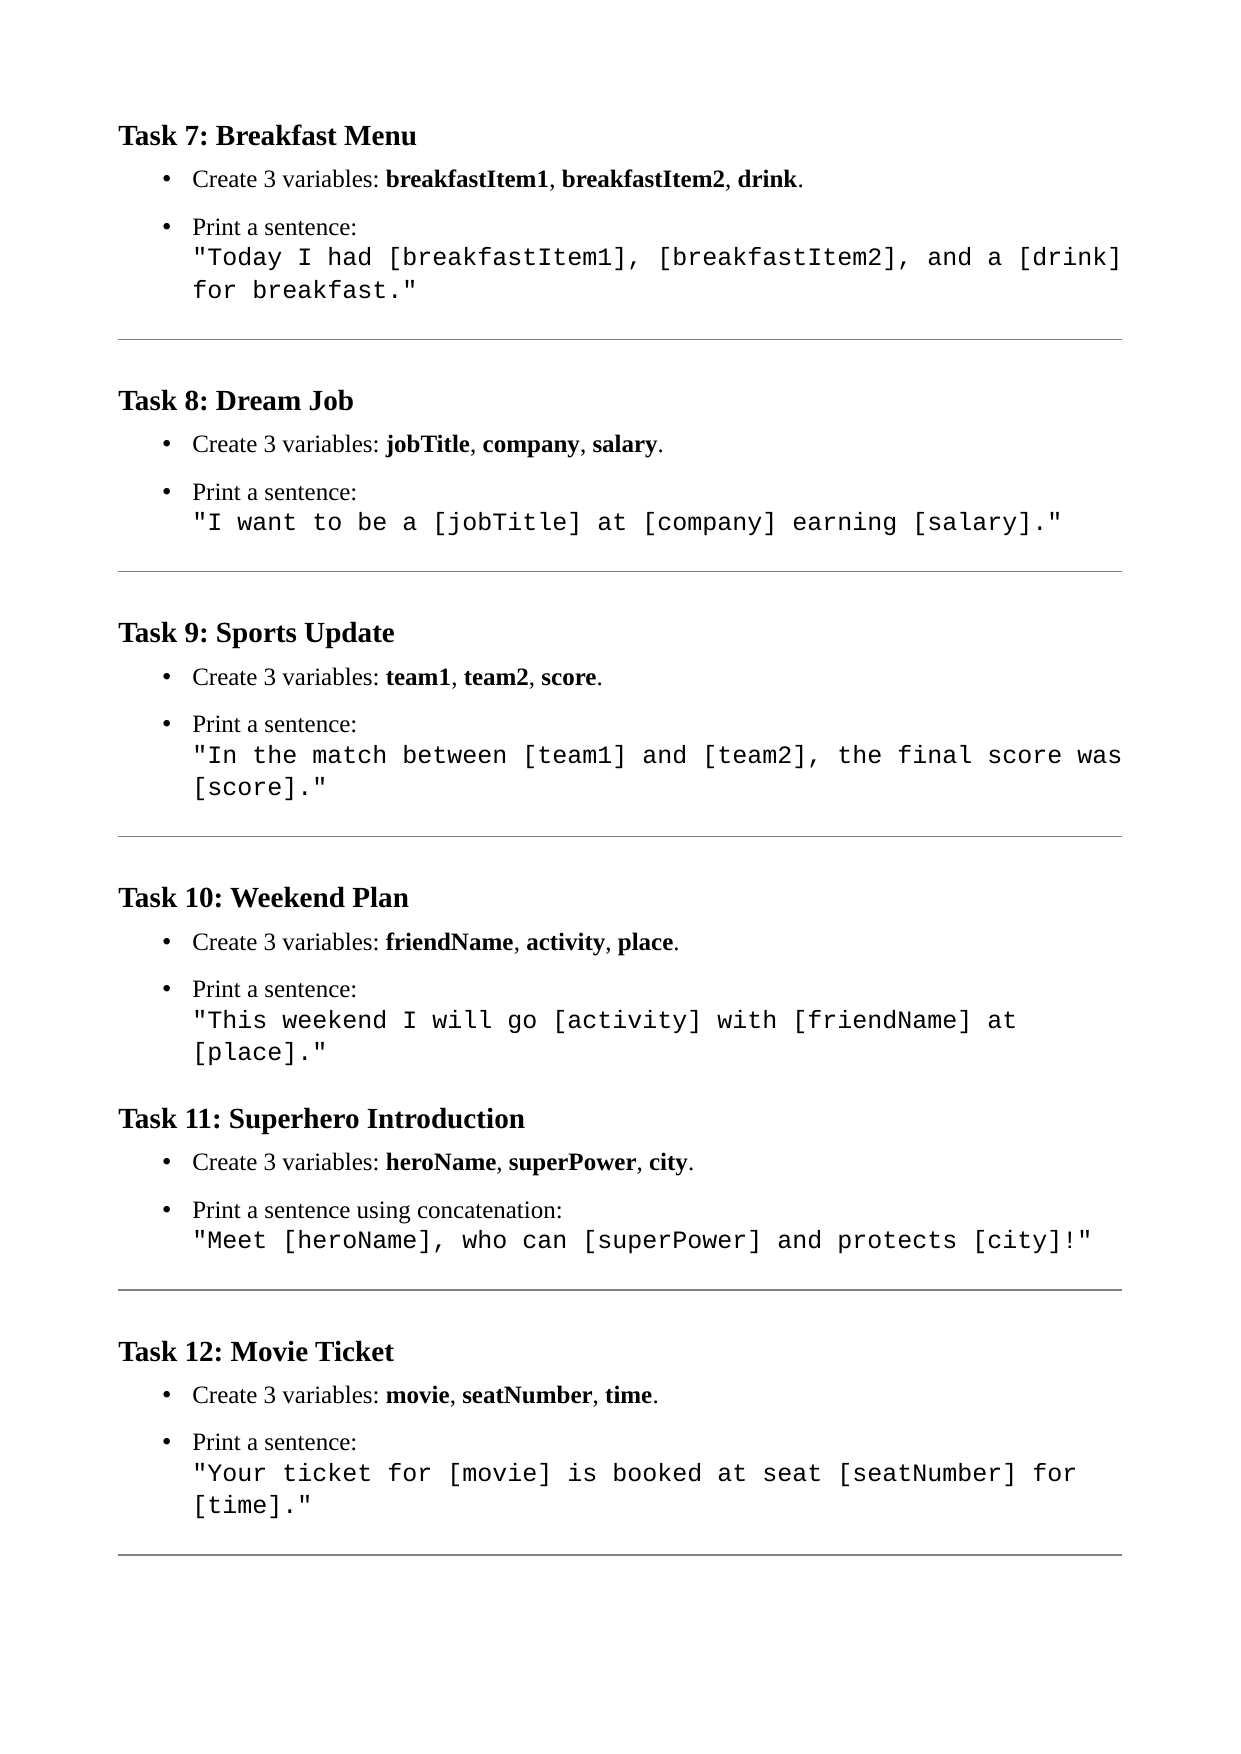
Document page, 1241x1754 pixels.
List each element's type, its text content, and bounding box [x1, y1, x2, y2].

list Create 3 variables: team1, team2, score. [162, 662, 1122, 690]
subtitle Task 7: Breakfast Menu [118, 118, 1122, 152]
list Print a sentence: "In the match between [team1] and [team2], the final score was [score]." [162, 709, 1122, 803]
subtitle Task 12: Movie Ticket [118, 1334, 1122, 1367]
list Create 3 variables: breakfastItem1, breakfastItem2, drink. [162, 164, 1122, 193]
subtitle Task 10: Weekend Plan [118, 881, 1122, 914]
list Print a sentence: "This weekend I will go [activity] with [friendName] at [place]." [162, 974, 1122, 1068]
list Print a sentence: "Your ticket for [movie] is booked at seat [seatNumber] for [time]." [162, 1427, 1122, 1521]
list Print a sentence using concatenation: "Meet [heroName], who can [superPower] and protects [city]!" [162, 1195, 1122, 1256]
subtitle Task 11: Superhero Introduction [118, 1101, 1122, 1135]
list Print a sentence: "Today I had [breakfastItem1], [breakfastItem2], and a [drink] for breakfast." [162, 212, 1122, 306]
subtitle Task 9: Sports Update [118, 616, 1122, 649]
list Create 3 variables: movie, seatNumber, time. [162, 1380, 1122, 1409]
list Create 3 variables: jobTitle, company, salary. [162, 429, 1122, 458]
list Create 3 variables: heroName, superPower, city. [162, 1147, 1122, 1176]
list Print a sentence: "I want to be a [jobTitle] at [company] earning [salary]." [162, 477, 1122, 538]
subtitle Task 8: Dream Job [118, 383, 1122, 417]
list Create 3 variables: friendName, activity, place. [162, 927, 1122, 955]
